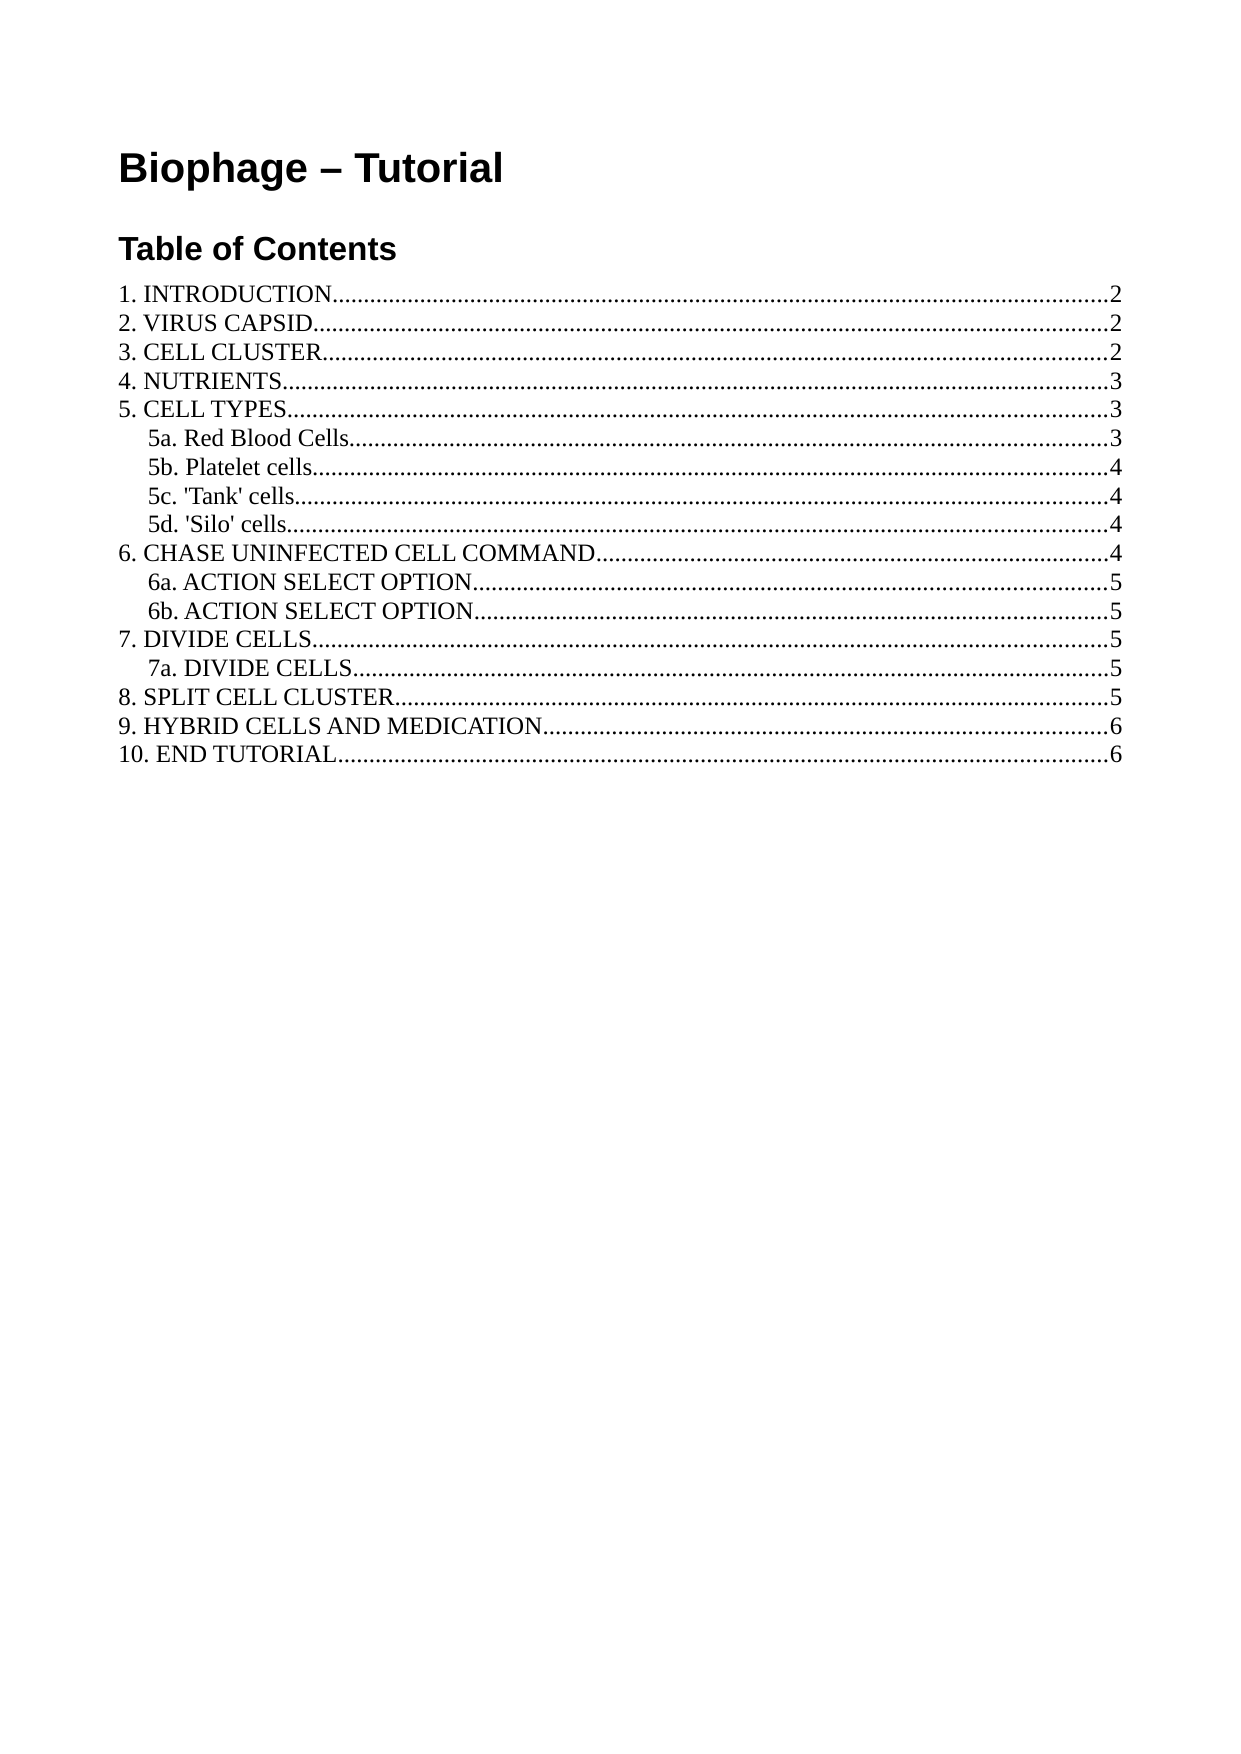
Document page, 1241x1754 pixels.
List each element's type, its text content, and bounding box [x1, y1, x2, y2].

text 5. CELL TYPES 3 [118, 394, 1122, 423]
text 5b. Platelet cells 4 [148, 452, 1122, 481]
subtitle Biophage – Tutorial [118, 143, 1122, 191]
text 7. DIVIDE CELLS 5 [118, 624, 1122, 653]
text 1. INTRODUCTION 2 [118, 279, 1122, 308]
text 7a. DIVIDE CELLS 5 [148, 653, 1122, 682]
text 4. NUTRIENTS 3 [118, 366, 1122, 394]
text 9. HYBRID CELLS AND MEDICATION 6 [118, 711, 1122, 739]
text 10. END TUTORIAL 6 [118, 739, 1122, 768]
text 8. SPLIT CELL CLUSTER 5 [118, 682, 1122, 711]
text 6. CHASE UNINFECTED CELL COMMAND 4 [118, 538, 1122, 567]
subtitle Table of Contents [118, 228, 1122, 267]
text 6a. ACTION SELECT OPTION 5 [148, 567, 1122, 596]
text 5c. 'Tank' cells 4 [148, 481, 1122, 509]
text 3. CELL CLUSTER 2 [118, 337, 1122, 366]
text 2. VIRUS CAPSID 2 [118, 308, 1122, 337]
text 6b. ACTION SELECT OPTION 5 [148, 596, 1122, 624]
text 5a. Red Blood Cells 3 [148, 423, 1122, 452]
text 5d. 'Silo' cells 4 [148, 509, 1122, 538]
